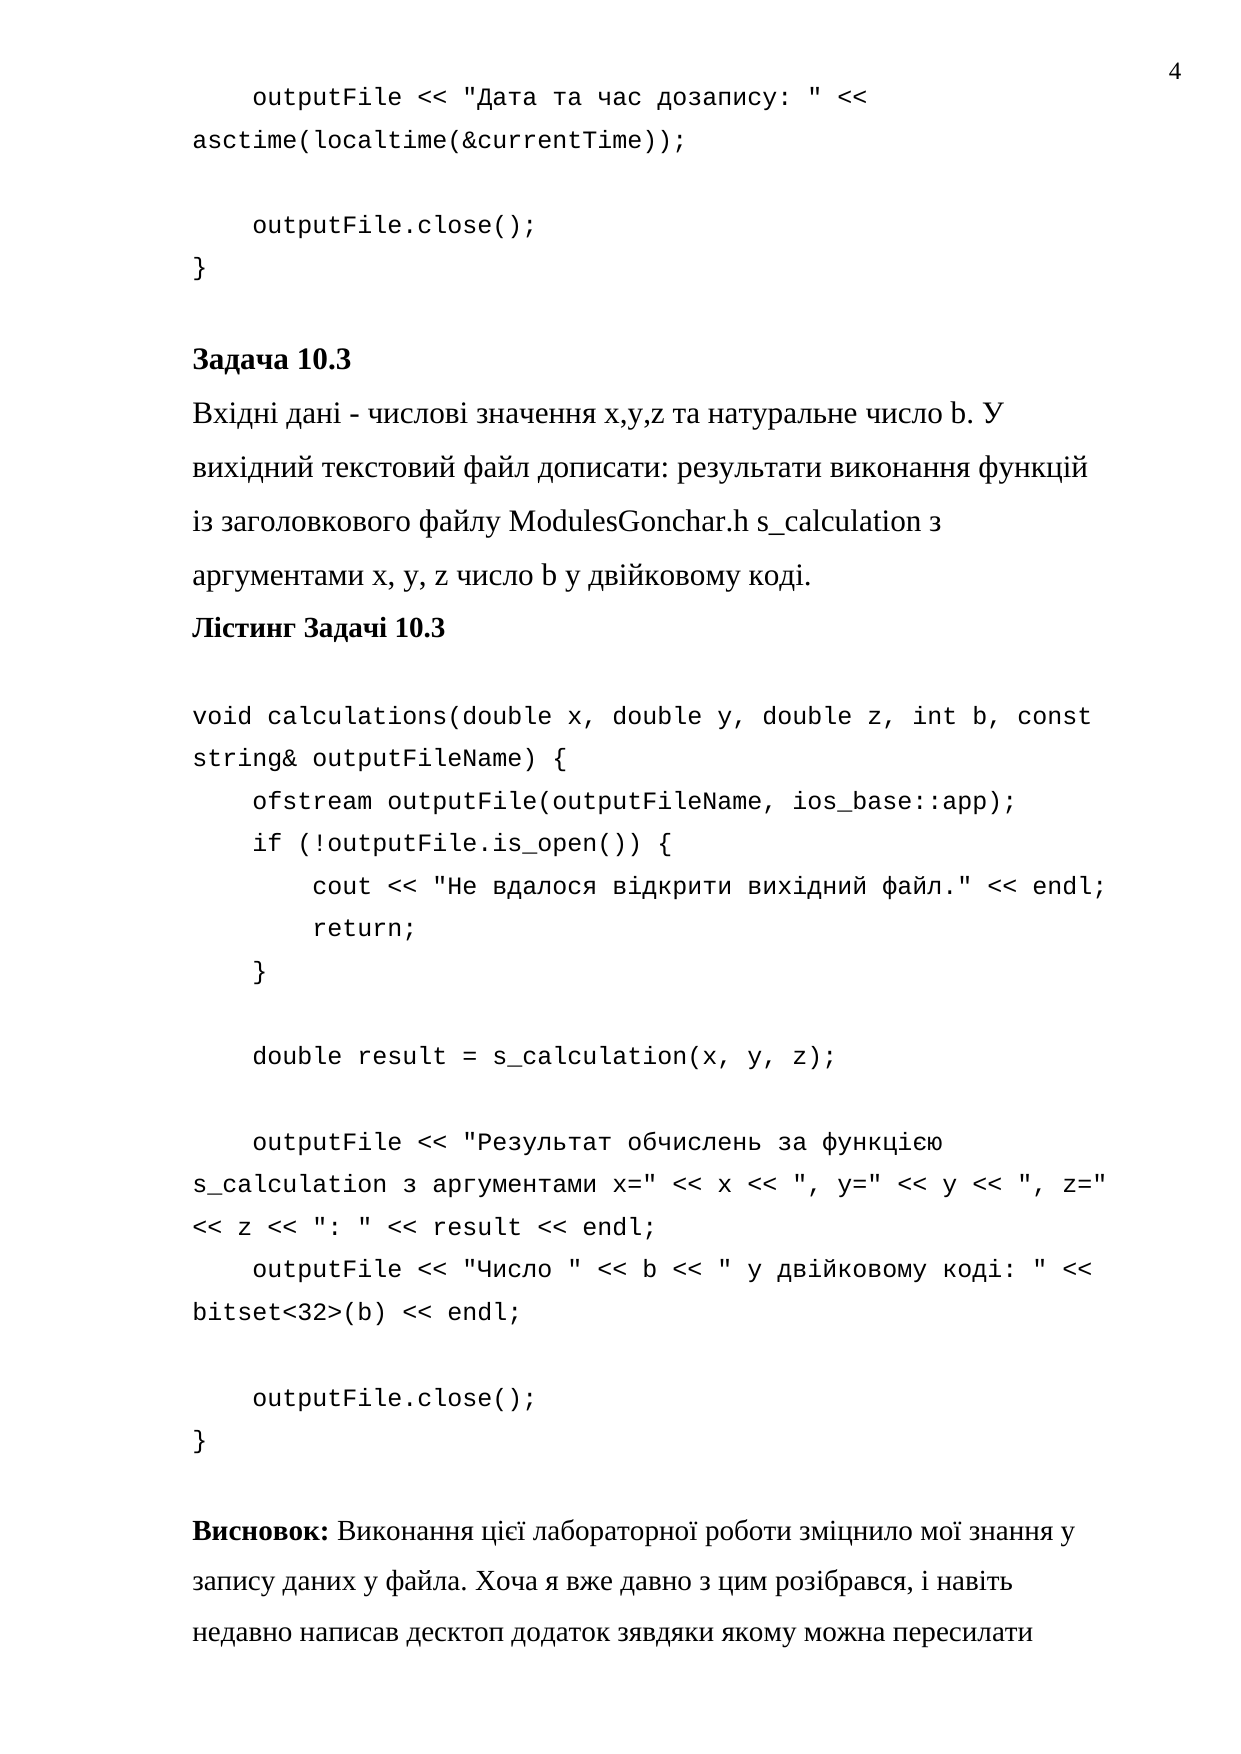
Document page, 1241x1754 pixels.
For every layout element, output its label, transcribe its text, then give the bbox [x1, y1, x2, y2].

text if (!outputFile.is_open()) { [192, 831, 1107, 859]
text double result = s_calculation(x, y, z); [192, 1044, 1107, 1072]
text Висновок: Виконання цієї лабораторної роботи зміцнило мої знання у запису даних у файла. Хоча я вже давно з цим розібрався, і навіть недавно написав десктоп додаток зявдяки якому можна пересилати [192, 1513, 1107, 1647]
text cout << "Не вдалося відкрити вихідний файл." << endl; [192, 873, 1107, 902]
text outputFile << "Дата та час дозапису: " << asctime(localtime(&currentTime)); [192, 85, 1107, 156]
text outputFile << "Результат обчислень за функцією s_calculation з аргументами x=" << x << ", y=" << y << ", z=" << z << ": " << result << endl; [192, 1129, 1107, 1243]
text } [192, 1428, 1107, 1456]
text outputFile.close(); [192, 212, 1107, 241]
text void calculations(double x, double y, double z, int b, const string& outputFileName) { [192, 703, 1107, 774]
text Задача 10.3 Вхідні дані - числові значення x,y,z та натуральне число b. У вихідний текстовий файл дописати: результати виконання функцій із заголовкового файлу ModulesGonchar.h s_calculation з аргументами x, y, z число b у двійковому коді. [192, 341, 1107, 592]
text return; [192, 916, 1107, 944]
text } [192, 255, 1107, 283]
text Лістинг Задачі 10.3 [192, 610, 1107, 643]
text outputFile << "Число " << b << " у двійковому коді: " << bitset<32>(b) << endl; [192, 1257, 1107, 1328]
text } [192, 958, 1107, 987]
text outputFile.close(); [192, 1385, 1107, 1413]
text ofstream outputFile(outputFileName, ios_base::app); [192, 788, 1107, 817]
